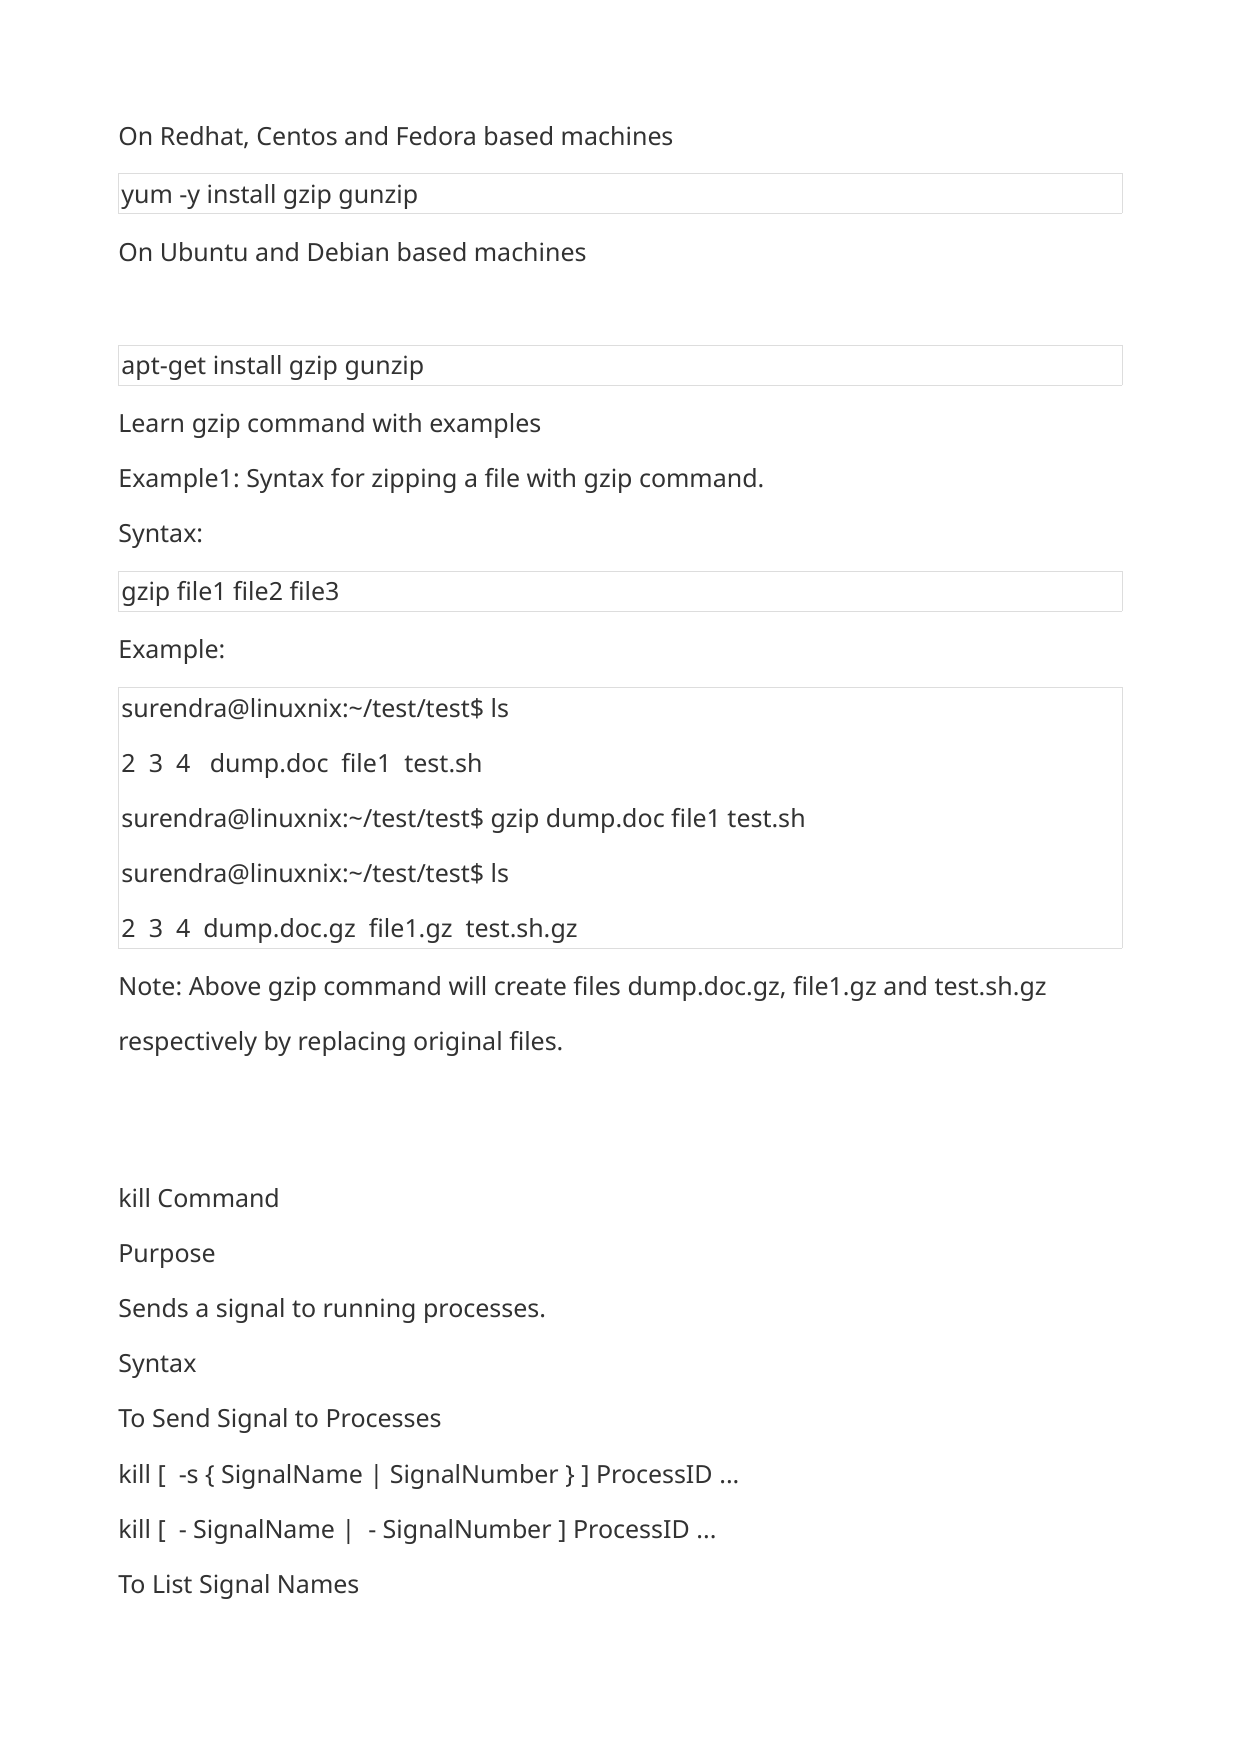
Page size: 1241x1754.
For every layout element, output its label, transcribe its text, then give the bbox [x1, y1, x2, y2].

text kill [ - SignalName | - SignalNumber ] ProcessID ... [118, 1511, 1122, 1545]
text To List Signal Names [118, 1566, 1122, 1601]
text Learn gzip command with examples [118, 406, 1122, 440]
text surendra@linuxnix:~/test/test$ gzip dump.doc file1 test.sh [119, 797, 1122, 834]
text Sends a signal to running processes. [118, 1291, 1122, 1325]
text 2 3 4 dump.doc.gz file1.gz test.sh.gz [119, 908, 1122, 948]
text gzip file1 file2 file3 [119, 572, 1122, 611]
subtitle kill Command [118, 1181, 1122, 1215]
text yum -y install gzip gunzip [119, 174, 1122, 213]
text surendra@linuxnix:~/test/test$ ls [119, 688, 1122, 724]
text To Send Signal to Processes [118, 1401, 1122, 1435]
text surendra@linuxnix:~/test/test$ ls [119, 853, 1122, 890]
text apt-get install gzip gunzip [119, 346, 1122, 385]
text Example1: Syntax for zipping a file with gzip command. Syntax: [118, 461, 1122, 550]
text Example: [118, 632, 1122, 666]
text On Redhat, Centos and Fedora based machines [118, 118, 1122, 152]
text Note: Above gzip command will create files dump.doc.gz, file1.gz and test.sh.gz respectively by replacing original files. [118, 969, 1122, 1058]
text 2 3 4 dump.doc file1 test.sh [119, 742, 1122, 779]
subtitle Purpose [118, 1236, 1122, 1270]
text On Ubuntu and Debian based machines [118, 234, 1122, 268]
subtitle Syntax [118, 1346, 1122, 1380]
text kill [ -s { SignalName | SignalNumber } ] ProcessID ... [118, 1456, 1122, 1490]
